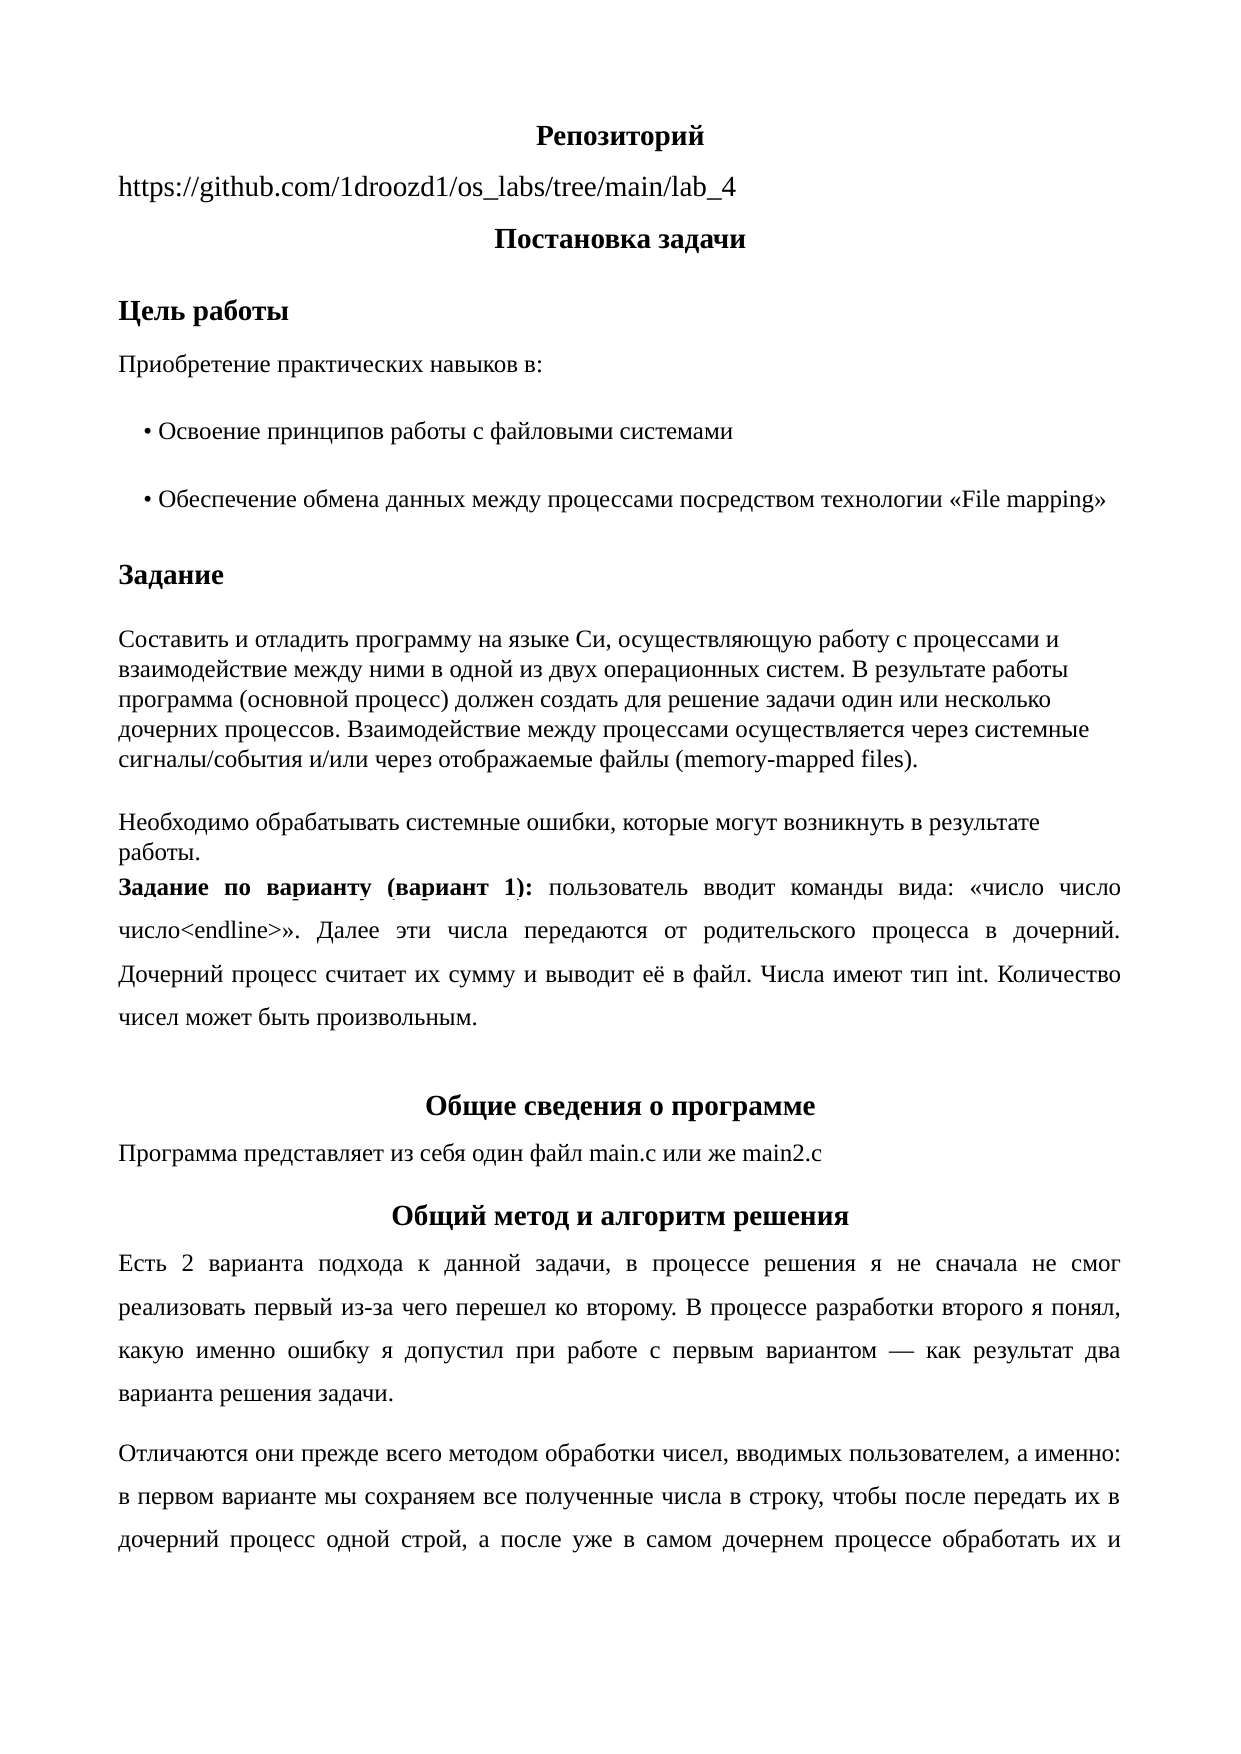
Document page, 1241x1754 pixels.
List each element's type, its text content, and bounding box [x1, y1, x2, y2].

subtitle Составить и отладить программу на языке Си, осуществляющую работу с процессами и взаимодействие между ними в одной из двух операционных систем. В результате работы программа (основной процесс) должен создать для решение задачи один или несколько дочерних процессов. Взаимодействие между процессами осуществляется через системные сигналы/события и/или через отображаемые файлы (memory-mapped files). [118, 624, 1122, 773]
subtitle • Освоение принципов работы с файловыми системами [118, 416, 1122, 445]
text Общие сведения о программе [118, 1088, 1122, 1122]
subtitle • Обеспечение обмена данных между процессами посредством технологии «File mapping» [118, 484, 1122, 512]
text https://github.com/1droozd1/os_labs/tree/main/lab_4 [118, 169, 1122, 203]
subtitle Цель работы [118, 293, 1122, 327]
text Программа представляет из себя один файл main.c или же main2.c [118, 1138, 1122, 1167]
text Отличаются они прежде всего методом обработки чисел, вводимых пользователем, а именно: в первом варианте мы сохраняем все полученные числа в строку, чтобы после передать их в дочерний процесс одной строй, а после уже в самом дочернем процессе обработать их и [118, 1438, 1122, 1553]
text Есть 2 варианта подхода к данной задачи, в процессе решения я не сначала не смог реализовать первый из-за чего перешел ко второму. В процессе разработки второго я понял, какую именно ошибку я допустил при работе с первым вариантом — как результат два варианта решения задачи. [118, 1248, 1122, 1407]
subtitle Приобретение практических навыков в: [118, 349, 1122, 378]
text Общий метод и алгоритм решения [118, 1198, 1122, 1232]
subtitle Необходимо обрабатывать системные ошибки, которые могут возникнуть в результате работы. [118, 807, 1122, 865]
text Постановка задачи [118, 221, 1122, 254]
text Задание по варианту (вариант 1): пользователь вводит команды вида: «число число число<endline>». Далее эти числа передаются от родительского процесса в дочерний. Дочерний процесс считает их сумму и выводит её в файл. Числа имеют тип int. Количество чисел может быть произвольным. [118, 872, 1122, 1031]
text Репозиторий [118, 118, 1122, 152]
subtitle Задание [118, 557, 1122, 591]
